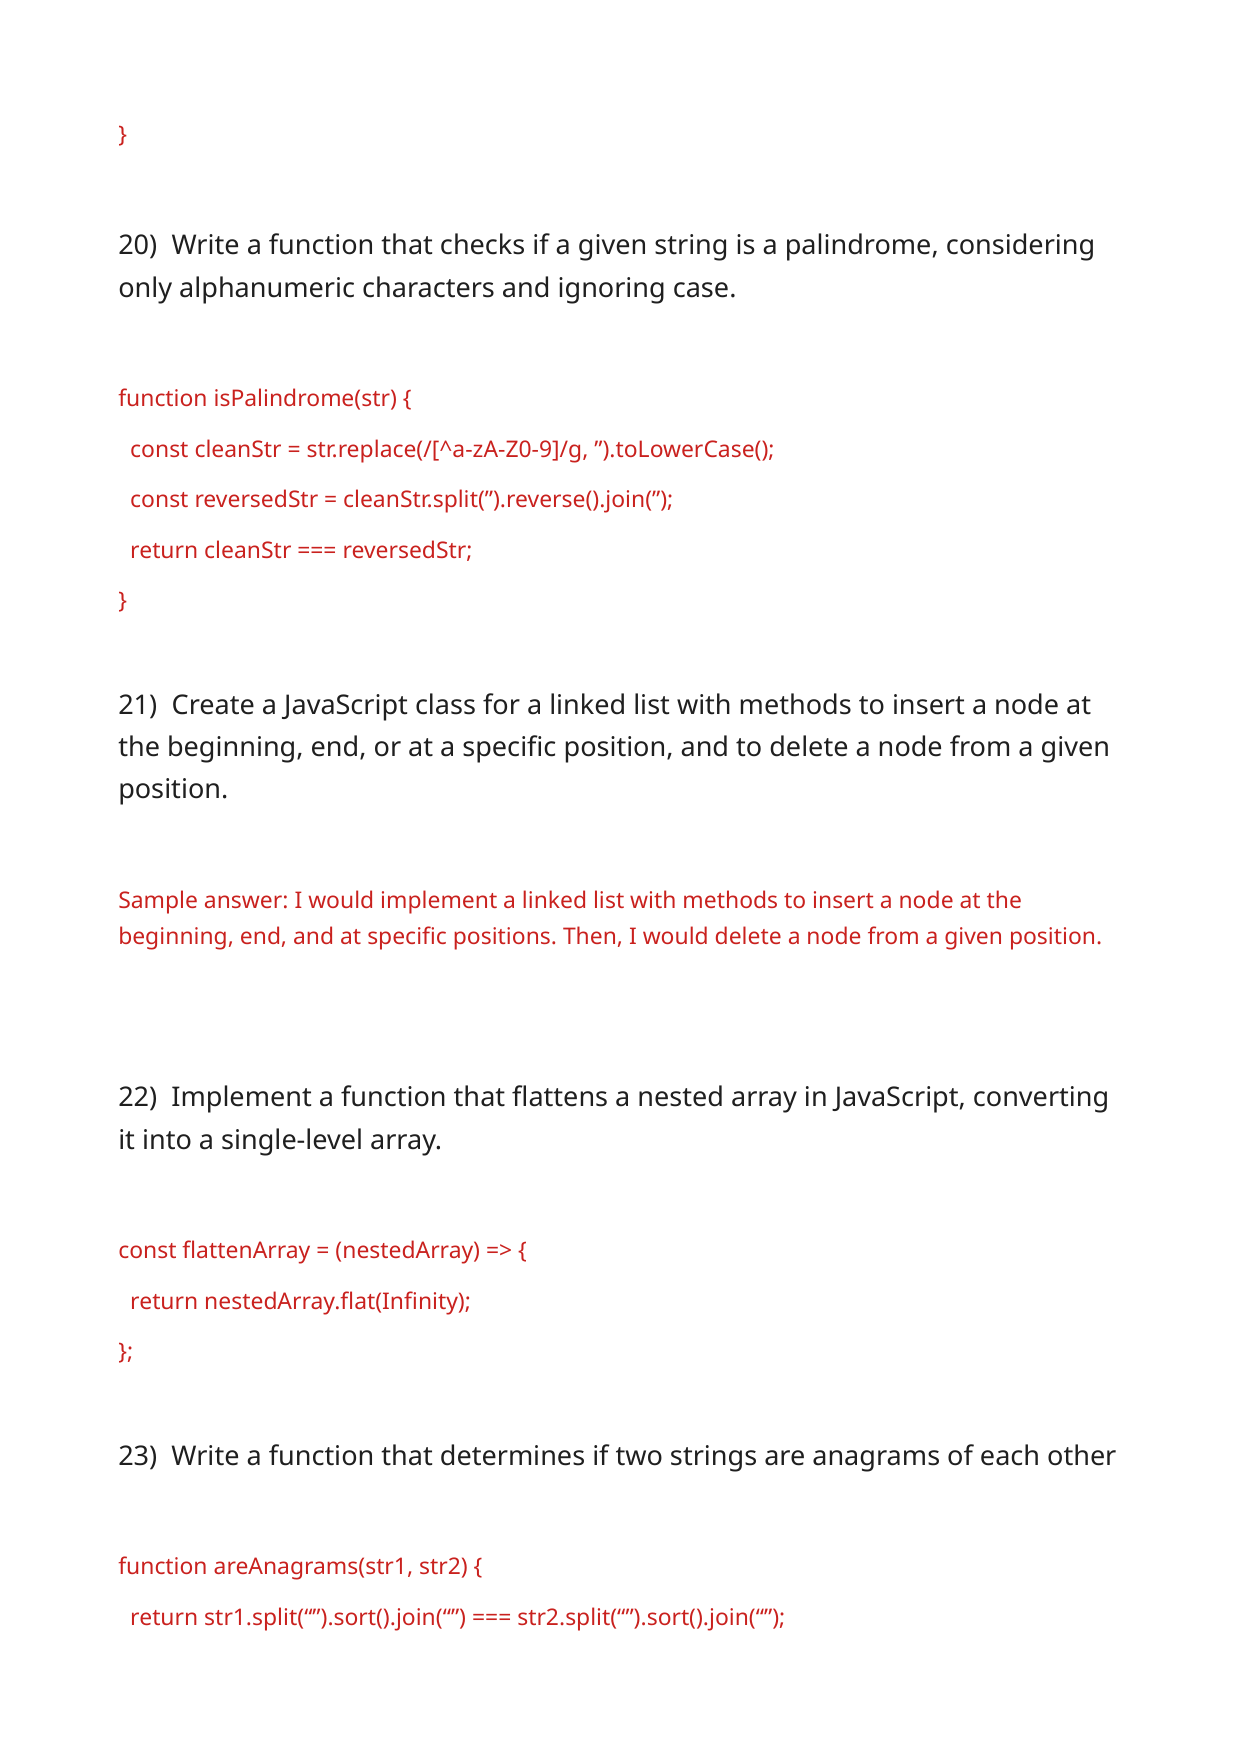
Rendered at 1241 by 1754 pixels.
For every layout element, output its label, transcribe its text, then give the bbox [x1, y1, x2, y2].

text const reversedStr = cleanStr.split(”).reverse().join(”); [118, 483, 1122, 514]
text function isPalindrome(str) { [118, 382, 1122, 413]
text const cleanStr = str.replace(/[^a-zA-Z0-9]/g, ”).toLowerCase(); [118, 432, 1122, 464]
text }; [118, 1335, 1122, 1366]
text 22) Implement a function that flattens a nested array in JavaScript, converting it into a single-level array. [118, 1078, 1122, 1157]
text return cleanStr === reversedStr; [118, 533, 1122, 565]
text return str1.split(“”).sort().join(“”) === str2.split(“”).sort().join(“”); [118, 1601, 1122, 1632]
text return nestedArray.flat(Infinity); [118, 1285, 1122, 1316]
text 20) Write a function that checks if a given string is a palindrome, considering only alphanumeric characters and ignoring case. [118, 226, 1122, 305]
text 23) Write a function that determines if two strings are anagrams of each other [118, 1436, 1122, 1473]
text 21) Create a JavaScript class for a linked list with methods to insert a node at the beginning, end, or at a specific position, and to delete a node from a given position. [118, 685, 1122, 807]
text const flattenArray = (nestedArray) => { [118, 1234, 1122, 1265]
text } [118, 118, 1122, 149]
text } [118, 584, 1122, 615]
text Sample answer: I would implement a linked list with methods to insert a node at the beginning, end, and at specific positions. Then, I would delete a node from a given position. [118, 884, 1122, 951]
text function areAnagrams(str1, str2) { [118, 1550, 1122, 1581]
